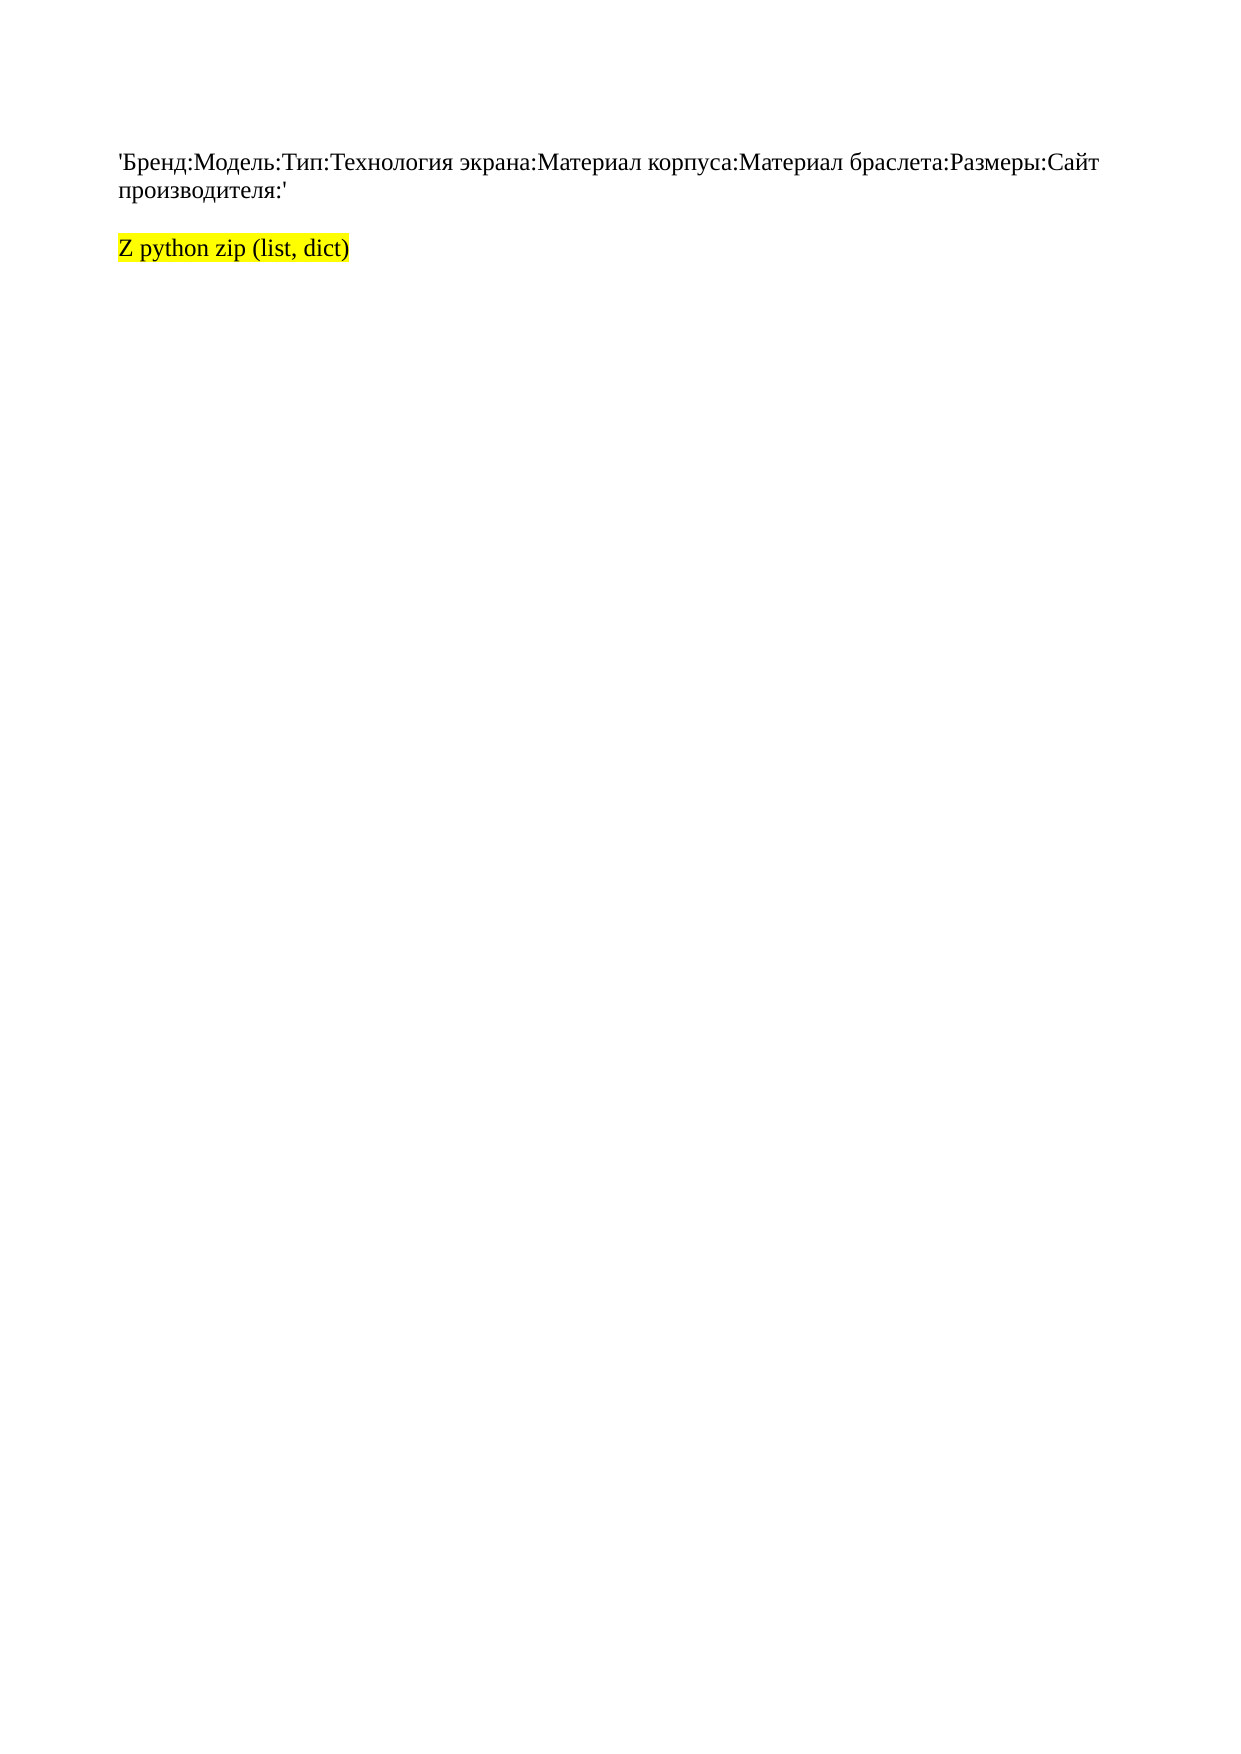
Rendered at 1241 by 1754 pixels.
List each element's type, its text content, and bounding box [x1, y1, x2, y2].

text Z python zip (list, dict) [118, 233, 1122, 262]
text 'Бренд:Модель:Тип:Технология экрана:Материал корпуса:Материал браслета:Размеры:Сайт производителя:' [118, 147, 1122, 204]
